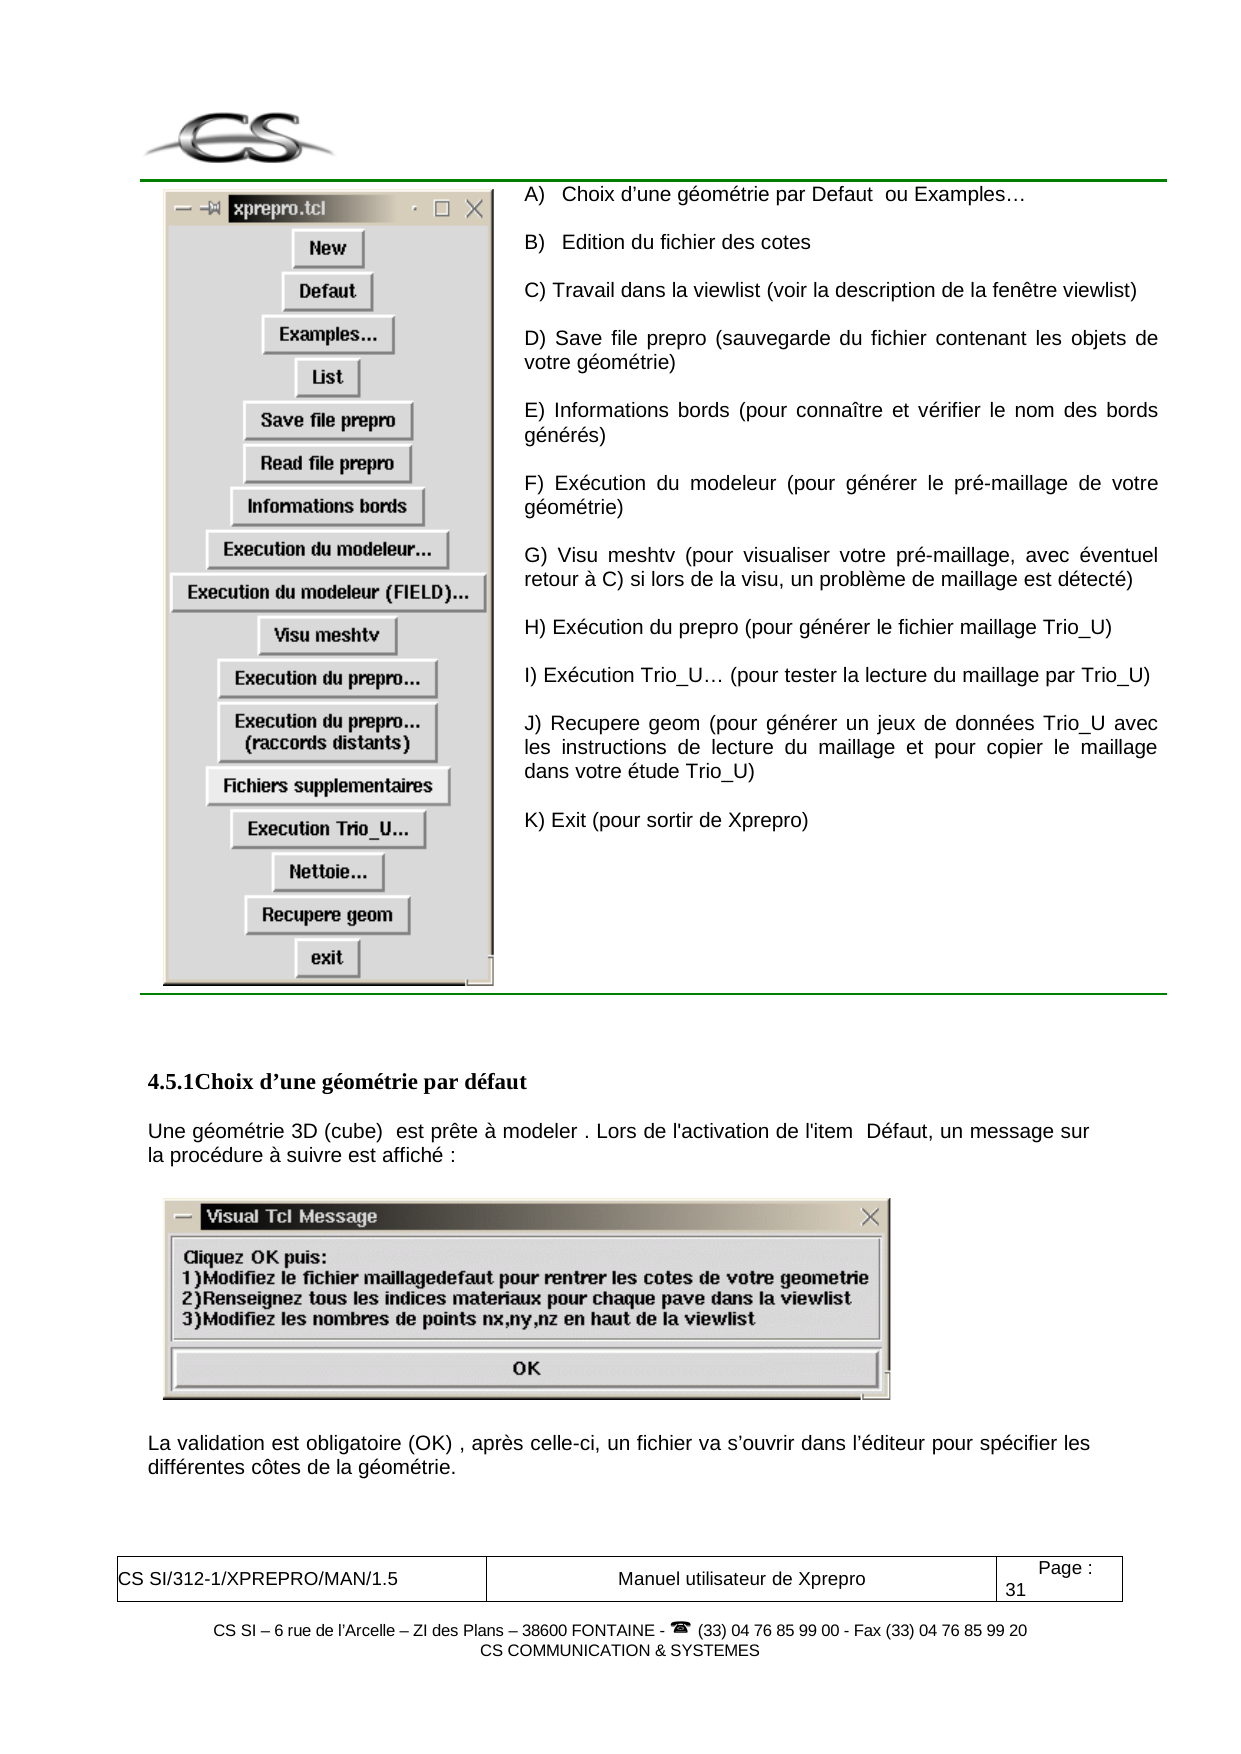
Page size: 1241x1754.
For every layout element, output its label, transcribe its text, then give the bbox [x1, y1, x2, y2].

picture [163, 189, 494, 986]
table_header Choix d’une géométrie par Defaut ou Examples… Edition du fichier des cotes C) Travail dans la viewlist (voir la description de la fenêtre viewlist) D) Save file prepro (sauvegarde du fichier contenant les objets de votre géométrie) E) Informations bords (pour connaître et vérifier le nom des bords générés) F) Exécution du modeleur (pour générer le pré-maillage de votre géométrie) G) Visu meshtv (pour visualiser votre pré-maillage, avec éventuel retour à C) si lors de la visu, un problème de maillage est détecté) H) Exécution du prepro (pour générer le fichier maillage Trio_U) I) Exécution Trio_U… (pour tester la lecture du maillage par Trio_U) J) Recupere geom (pour générer un jeux de données Trio_U avec les instructions de lecture du maillage et pour copier le maillage dans votre étude Trio_U) K) Exit (pour sortir de Xprepro) [517, 182, 1167, 993]
table_header [140, 182, 517, 993]
picture [133, 106, 350, 172]
picture [162, 1198, 891, 1400]
subtitle Choix d’une géométrie par défaut [148, 1067, 1092, 1094]
text La validation est obligatoire (OK) , après celle-ci, un fichier va s’ouvrir dans l’éditeur pour spécifier les différentes côtes de la géométrie. [148, 1431, 1092, 1479]
text Une géométrie 3D (cube) est prête à modeler . Lors de l'activation de l'item Défaut, un message sur la procédure à suivre est affiché : [148, 1119, 1092, 1167]
